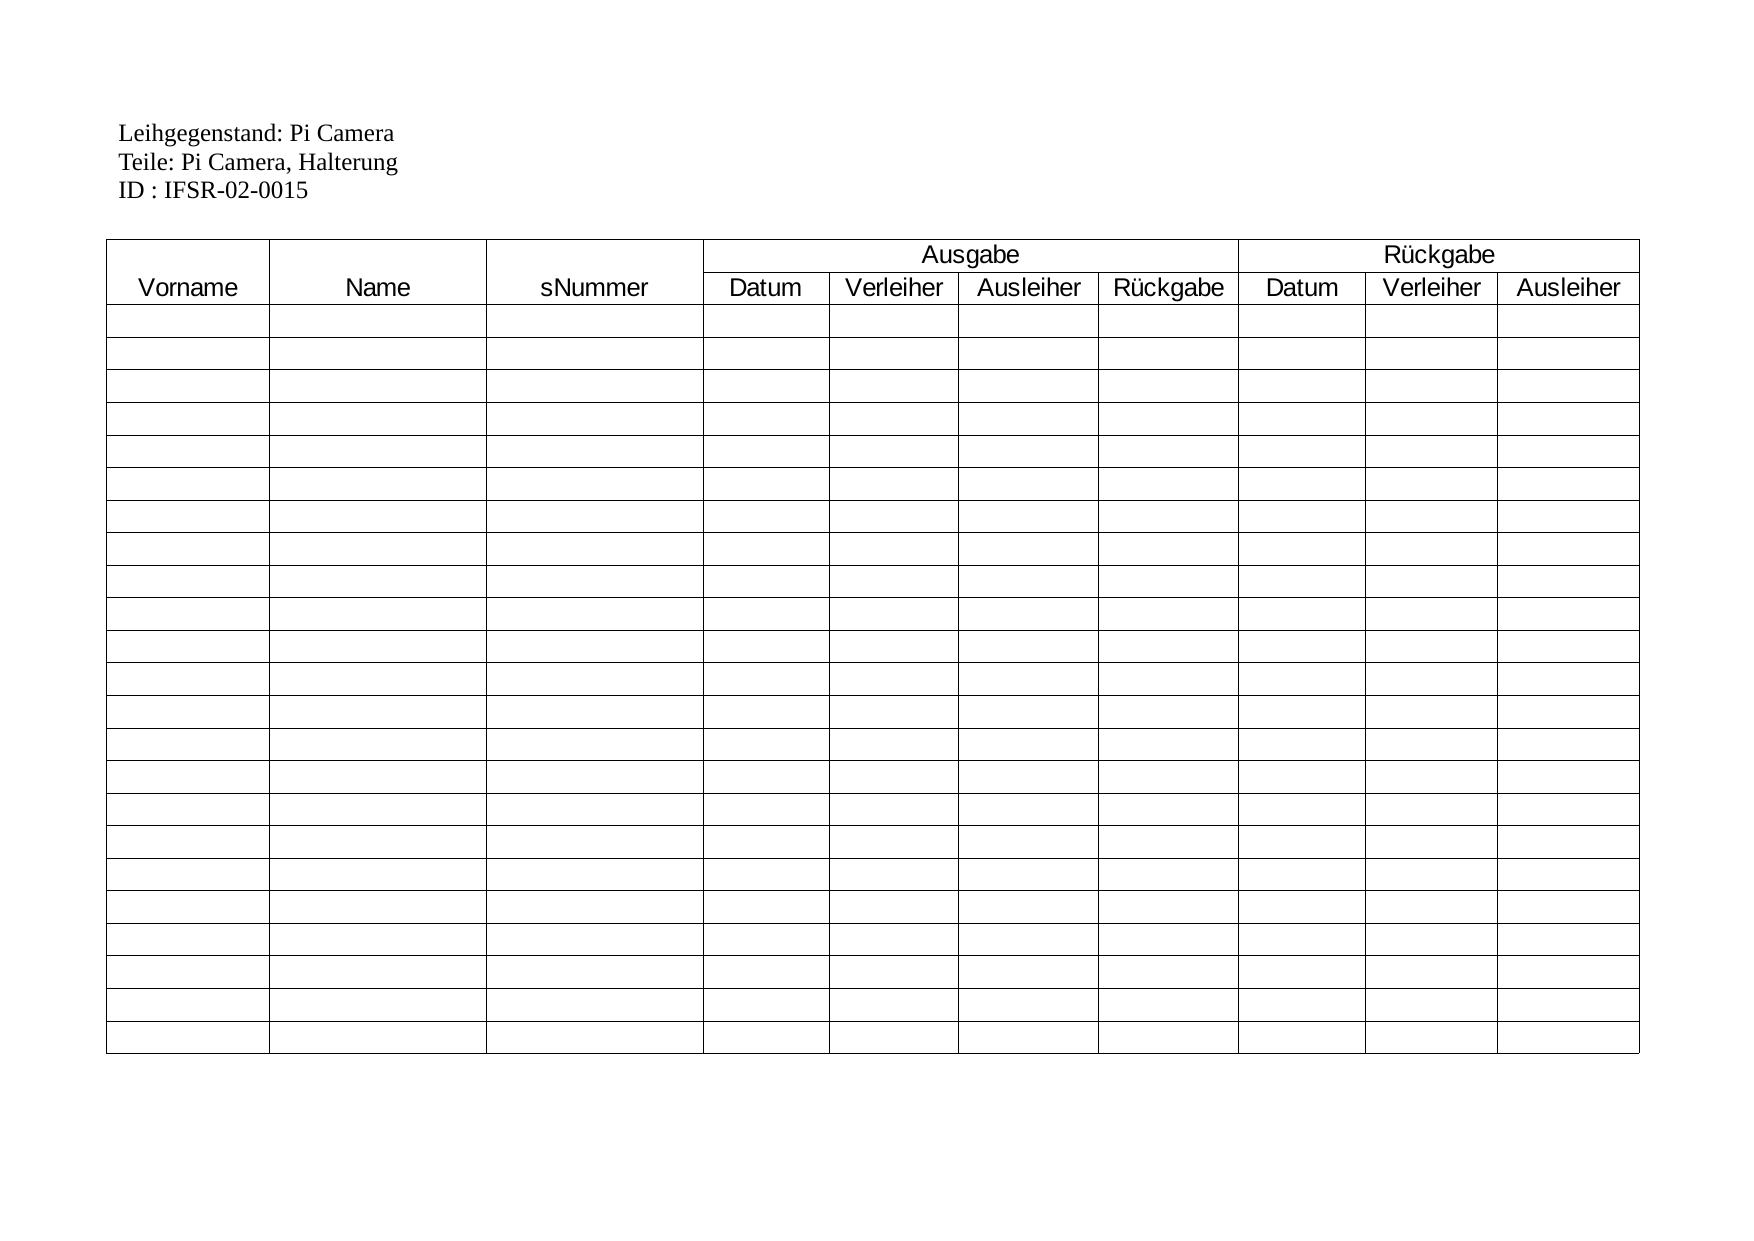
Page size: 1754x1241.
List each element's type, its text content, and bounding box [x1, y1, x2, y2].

text Leihgegenstand: Pi Camera [118, 118, 1636, 147]
text Teile: Pi Camera, Halterung [118, 147, 1636, 176]
text ID : IFSR-02-0015 [118, 176, 1636, 204]
